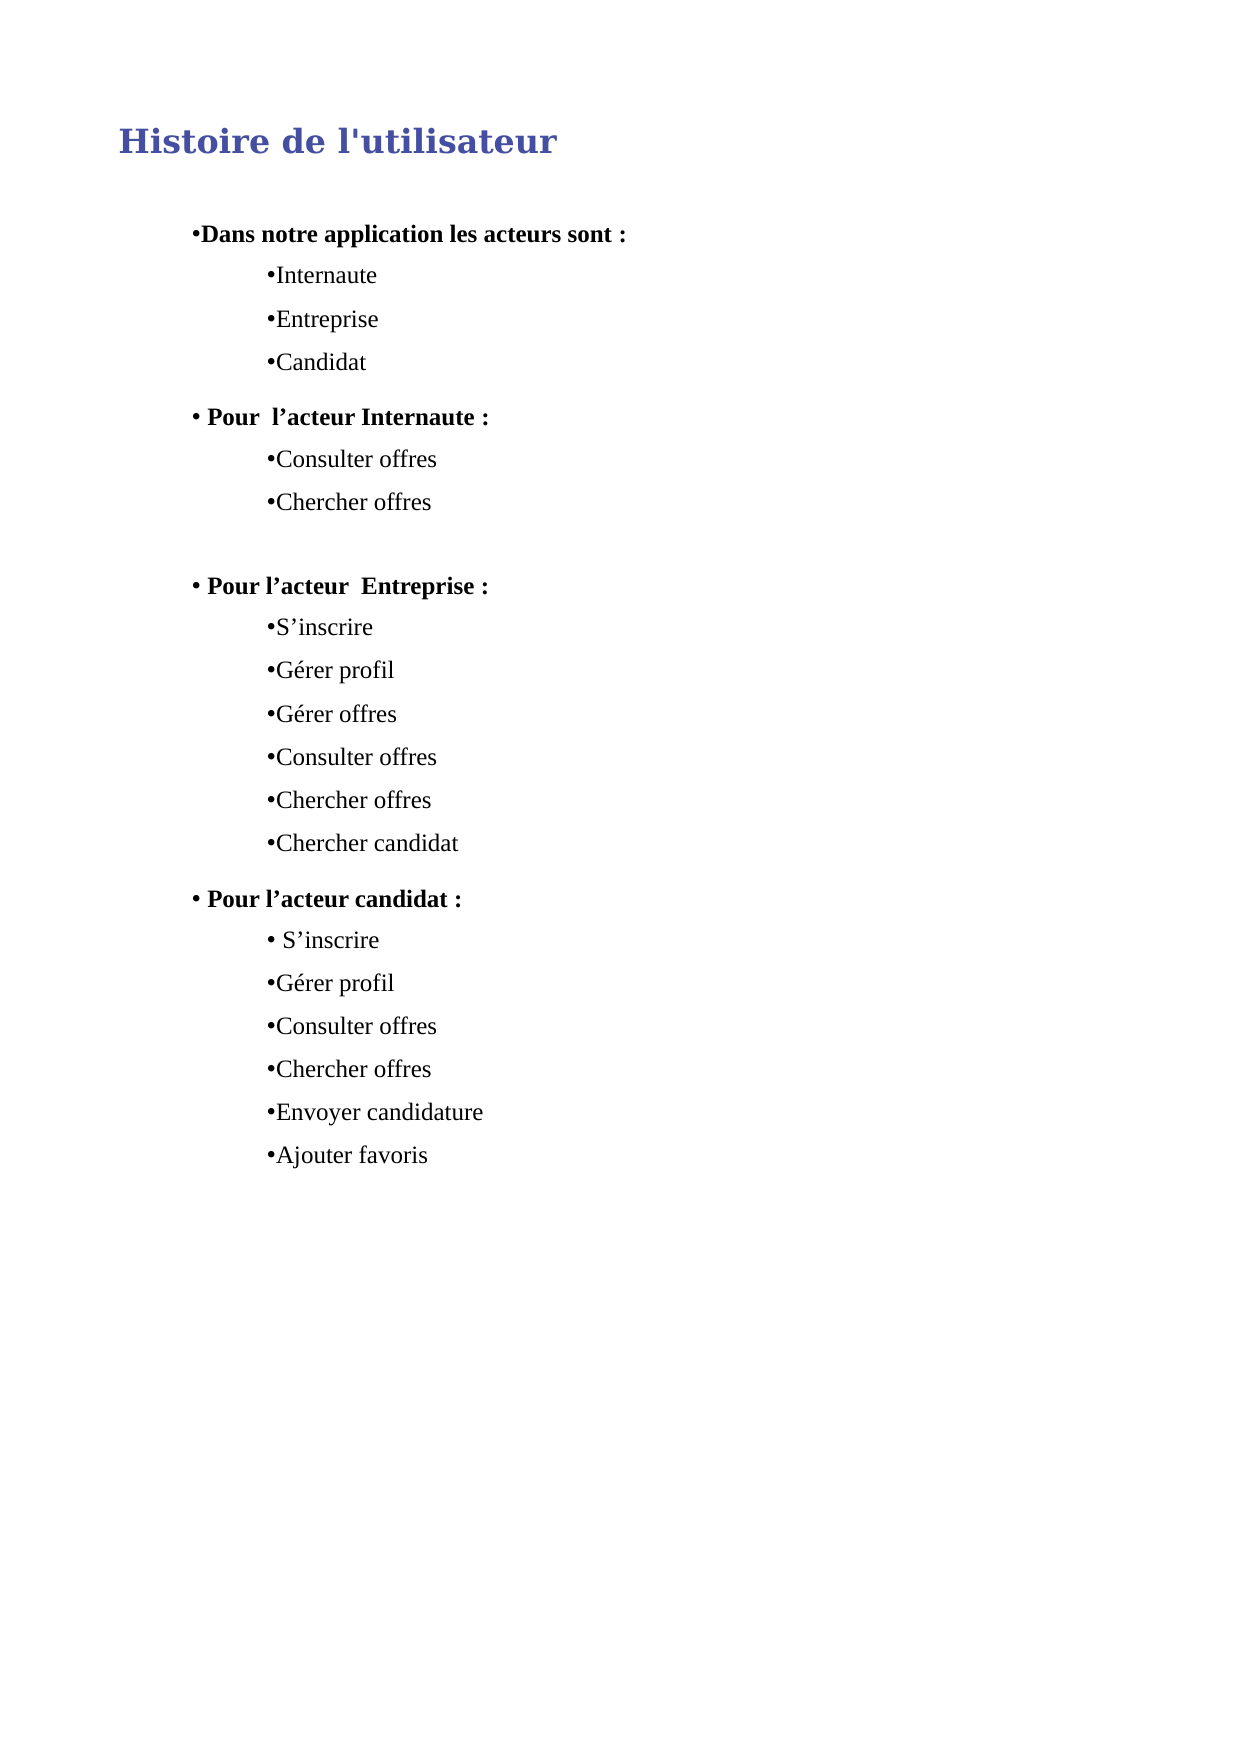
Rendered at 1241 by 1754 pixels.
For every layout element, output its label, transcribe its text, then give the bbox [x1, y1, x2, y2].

list Pour l’acteur Entreprise : [118, 571, 1122, 600]
list Gérer profil [193, 656, 1122, 684]
list Candidat [193, 347, 1122, 376]
list Dans notre application les acteurs sont : [118, 219, 1122, 248]
list Chercher offres [193, 487, 1122, 516]
list Chercher candidat [193, 828, 1122, 857]
list Ajouter favoris [193, 1141, 1122, 1169]
list Pour l’acteur candidat : [118, 884, 1122, 912]
list Gérer offres [193, 699, 1122, 727]
list Consulter offres [193, 742, 1122, 771]
list Pour l’acteur Internaute : [118, 402, 1122, 431]
list Internaute [193, 261, 1122, 289]
list Consulter offres [193, 1011, 1122, 1040]
list Gérer profil [193, 968, 1122, 997]
list Envoyer candidature [193, 1097, 1122, 1126]
text Histoire de l'utilisateur [118, 118, 1122, 162]
list S’inscrire [193, 925, 1122, 954]
list Entreprise [193, 304, 1122, 332]
list Consulter offres [193, 444, 1122, 472]
list S’inscrire [193, 612, 1122, 641]
list Chercher offres [193, 1054, 1122, 1083]
list Chercher offres [193, 785, 1122, 814]
